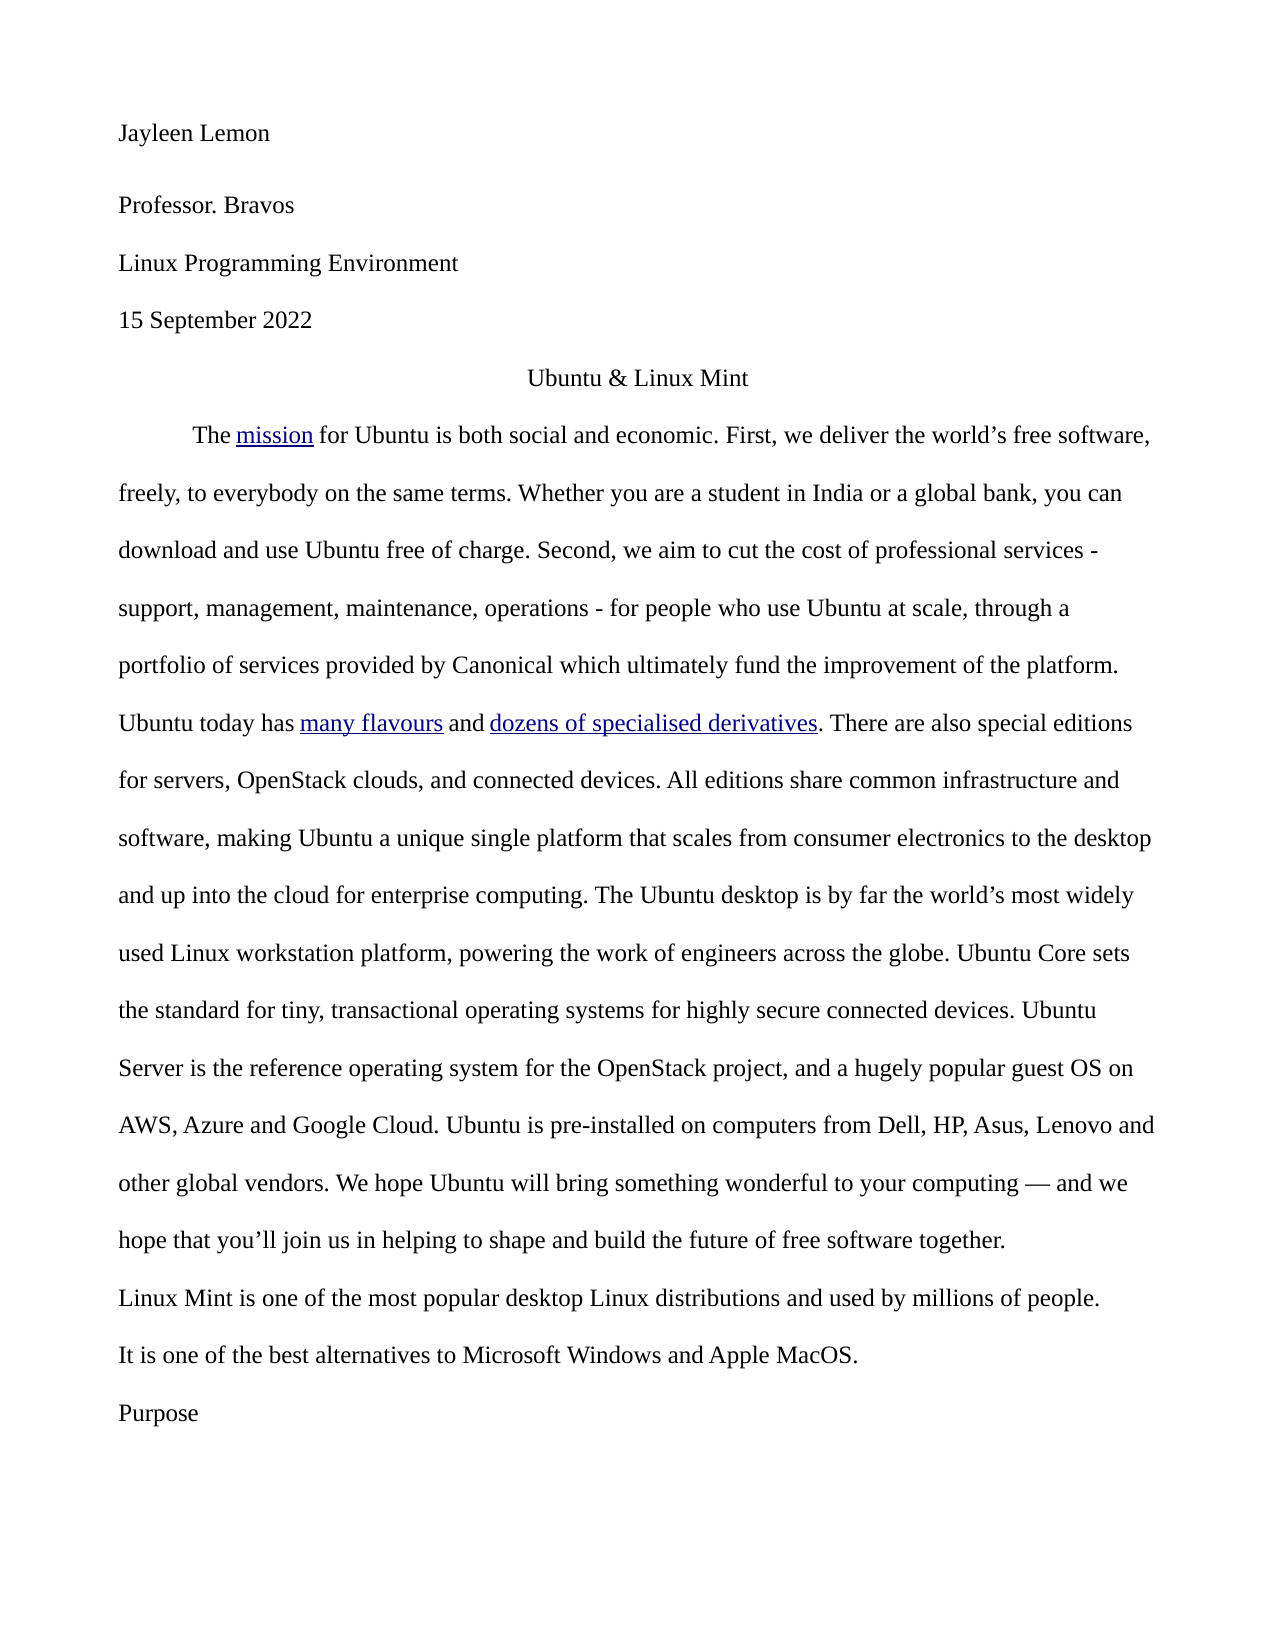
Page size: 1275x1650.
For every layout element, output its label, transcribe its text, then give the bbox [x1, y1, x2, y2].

text It is one of the best alternatives to Microsoft Windows and Apple MacOS. [118, 1340, 1157, 1369]
text Purpose [118, 1398, 1157, 1426]
text The mission for Ubuntu is both social and economic. First, we deliver the world’s free software, freely, to everybody on the same terms. Whether you are a student in India or a global bank, you can download and use Ubuntu free of charge. Second, we aim to cut the cost of professional services - support, management, maintenance, operations - for people who use Ubuntu at scale, through a portfolio of services provided by Canonical which ultimately fund the improvement of the platform. Ubuntu today has many flavours and dozens of specialised derivatives. There are also special editions for servers, OpenStack clouds, and connected devices. All editions share common infrastructure and software, making Ubuntu a unique single platform that scales from consumer electronics to the desktop and up into the cloud for enterprise computing. The Ubuntu desktop is by far the world’s most widely used Linux workstation platform, powering the work of engineers across the globe. Ubuntu Core sets the standard for tiny, transactional operating systems for highly secure connected devices. Ubuntu Server is the reference operating system for the OpenStack project, and a hugely popular guest OS on AWS, Azure and Google Cloud. Ubuntu is pre-installed on computers from Dell, HP, Asus, Lenovo and other global vendors. We hope Ubuntu will bring something wonderful to your computing — and we hope that you’ll join us in helping to shape and build the future of free software together. [118, 420, 1157, 1254]
text Jayleen Lemon [118, 118, 1157, 147]
text Professor. Bravos [118, 190, 1157, 219]
text Linux Programming Environment [118, 248, 1157, 276]
text Linux Mint is one of the most popular desktop Linux distributions and used by millions of people. [118, 1283, 1157, 1311]
text Ubuntu & Linux Mint [118, 363, 1157, 391]
text 15 September 2022 [118, 305, 1157, 334]
